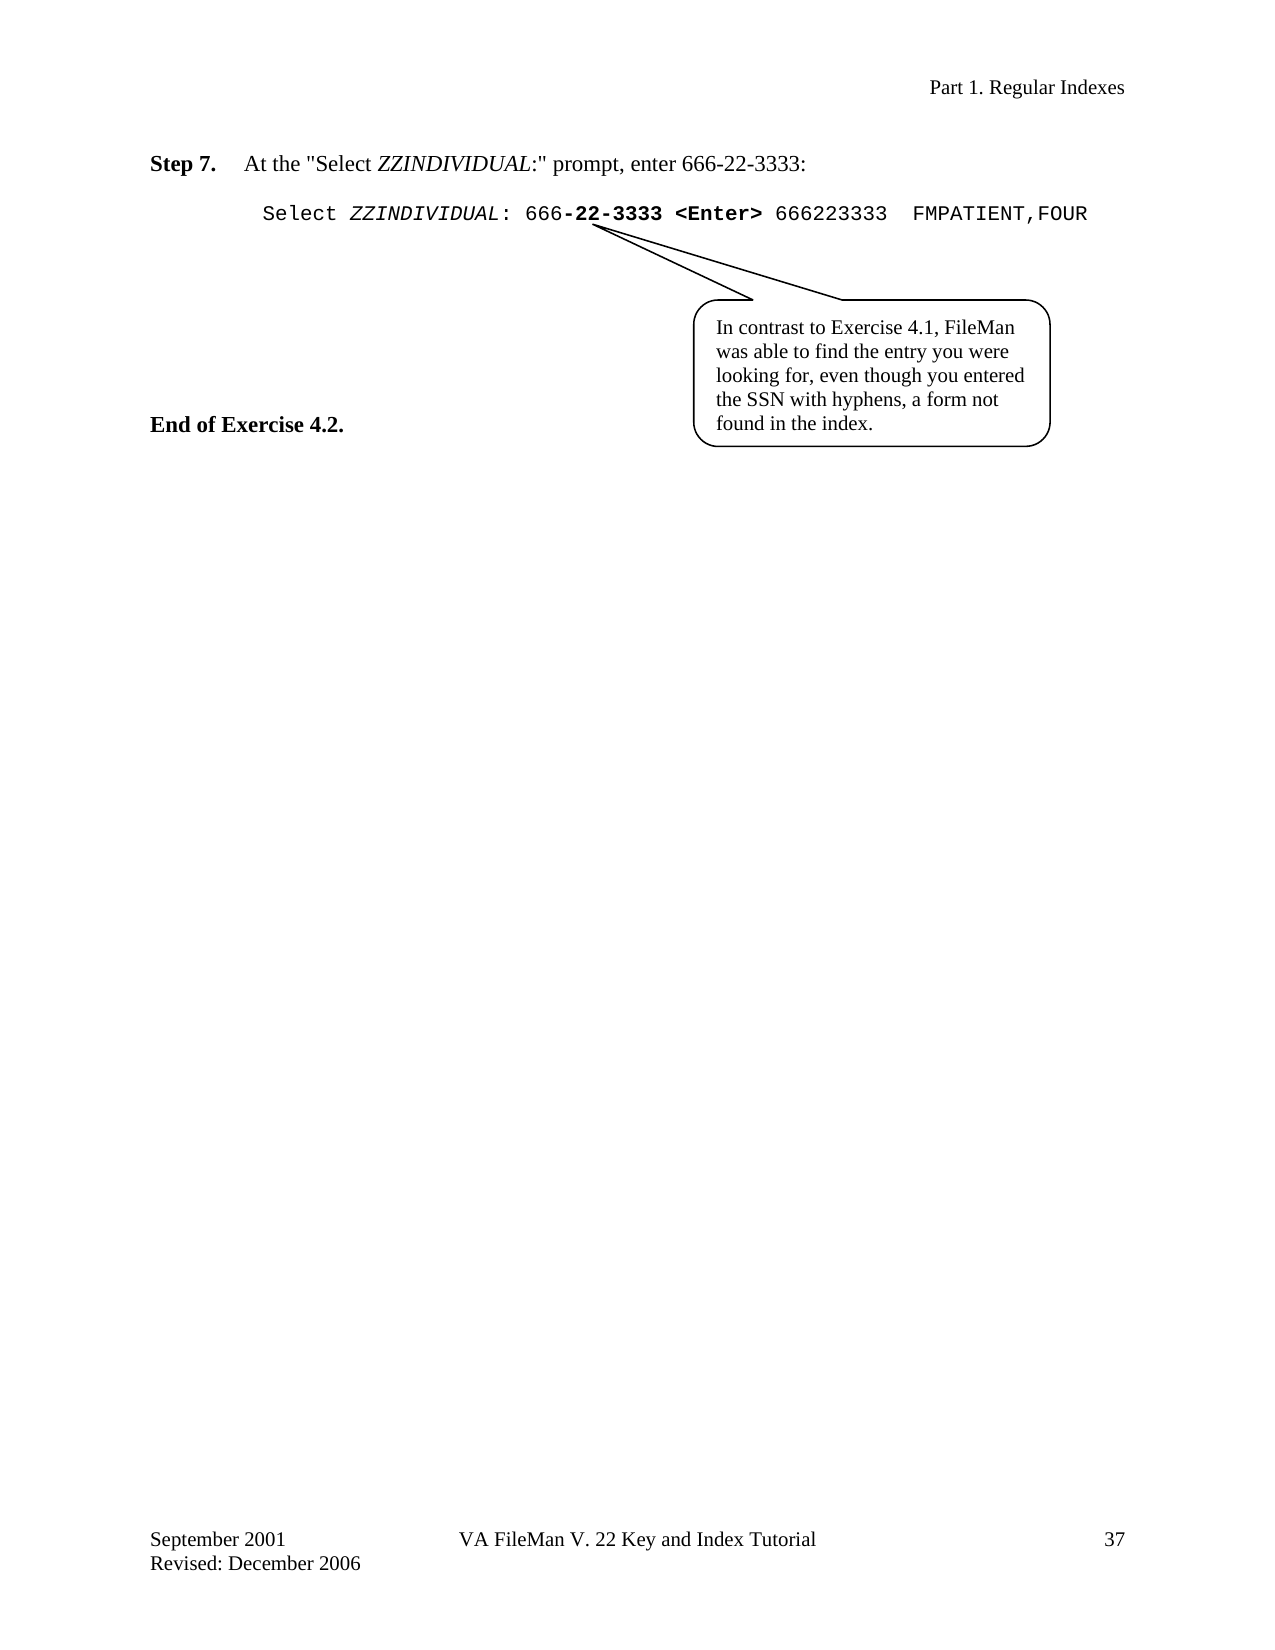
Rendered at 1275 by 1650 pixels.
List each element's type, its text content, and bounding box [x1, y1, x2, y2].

text [1047, 411, 1125, 437]
text Select ZZINDIVIDUAL: 666-22-3333 <Enter> 666223333 FMPATIENT,FOUR [262, 203, 1125, 226]
text In contrast to Exercise 4.1, FileMan was able to find the entry you were looking for, even though you entered the SSN with hyphens, a form not found in the index. [716, 315, 1028, 432]
text Step 7. At the "Select ZZINDIVIDUAL:" prompt, enter 666-22-3333: [150, 150, 1125, 176]
text End of Exercise 4.2. [150, 411, 697, 437]
